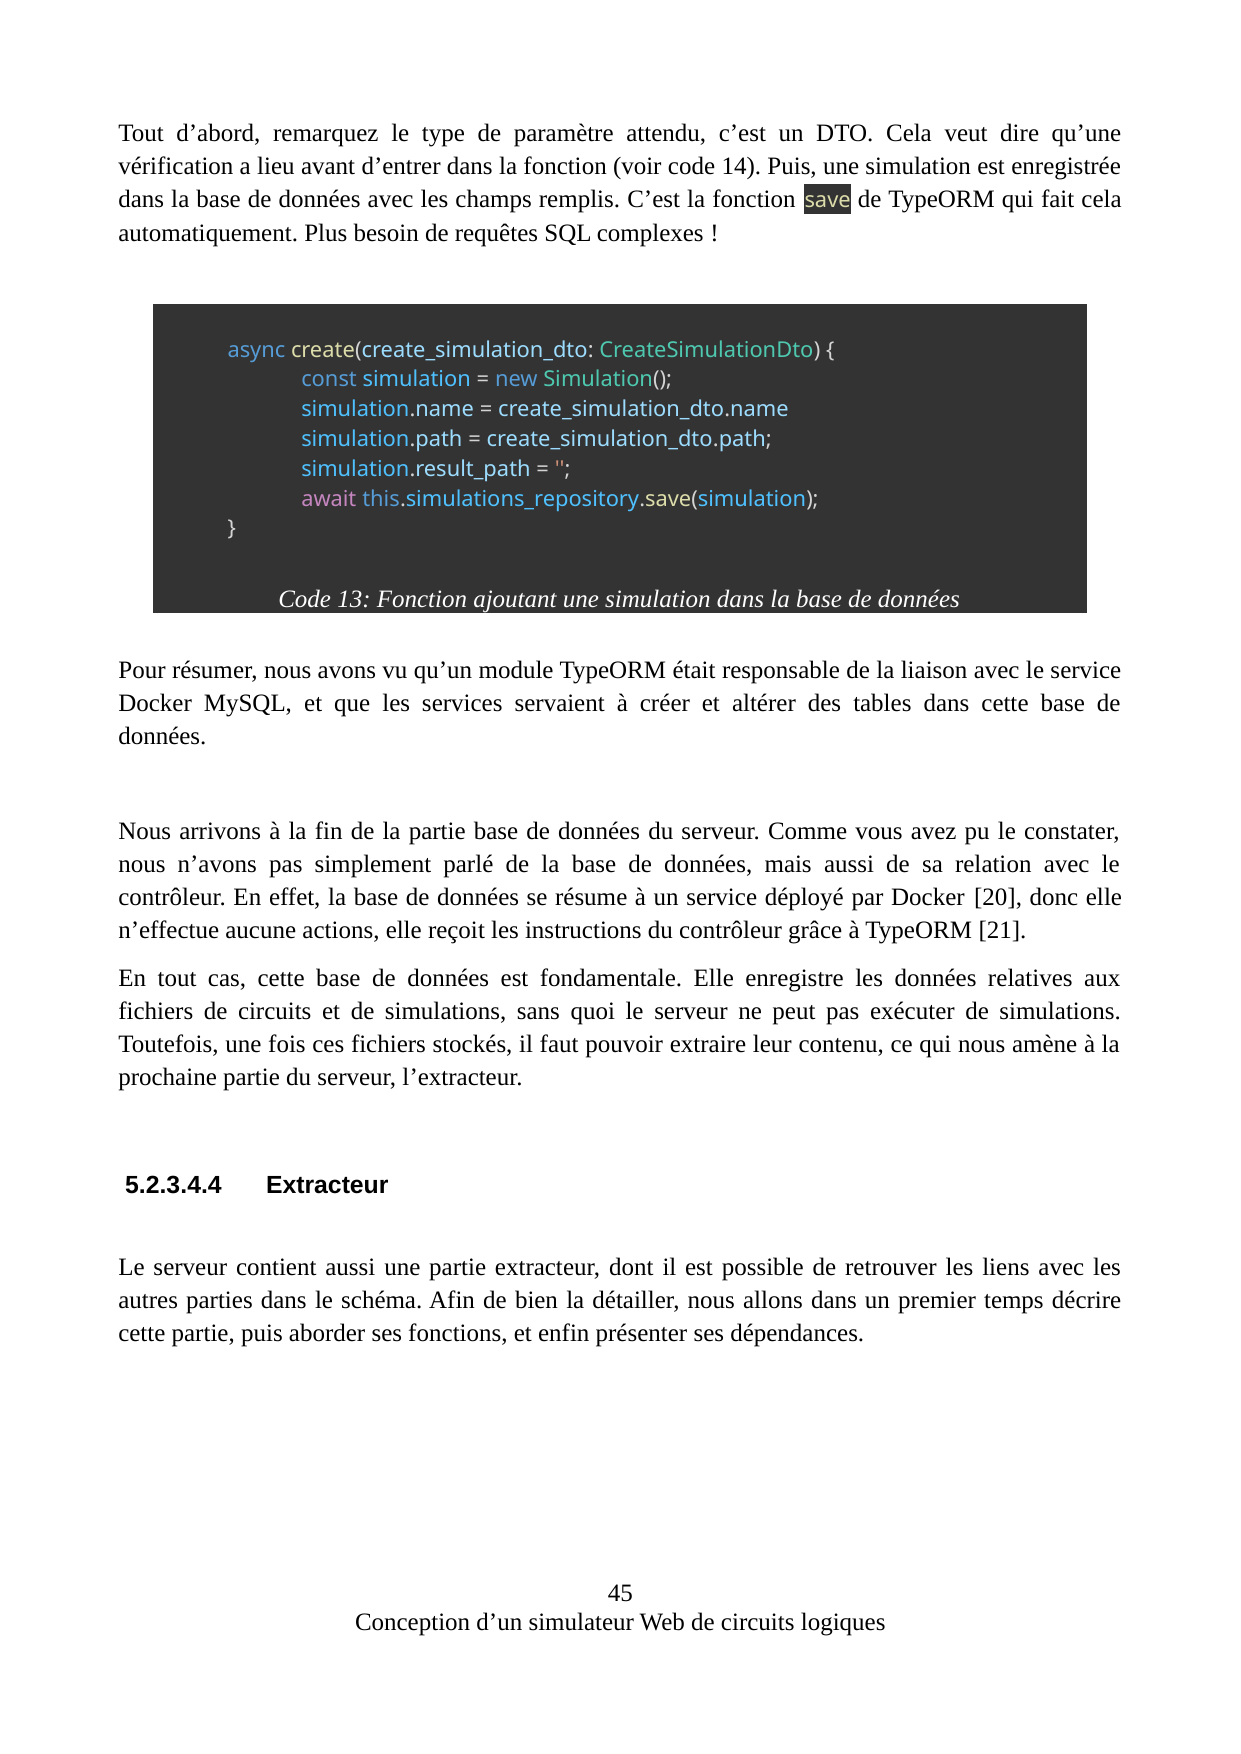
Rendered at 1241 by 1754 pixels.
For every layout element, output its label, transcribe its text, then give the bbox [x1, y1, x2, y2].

text simulation.path = create_simulation_dto.path; [153, 423, 1087, 453]
text } [153, 512, 1087, 542]
text simulation.name = create_simulation_dto.name [153, 393, 1087, 423]
text await this.simulations_repository.save(simulation); [153, 482, 1087, 512]
text Nous arrivons à la fin de la partie base de données du serveur. Comme vous avez pu le constater, nous n’avons pas simplement parlé de la base de données, mais aussi de sa relation avec le contrôleur. En effet, la base de données se résume à un service déployé par Docker [20], donc elle n’effectue aucune actions, elle reçoit les instructions du contrôleur grâce à TypeORM [21]. [118, 816, 1122, 944]
text Le serveur contient aussi une partie extracteur, dont il est possible de retrouver les liens avec les autres parties dans le schéma. Afin de bien la détailler, nous allons dans un premier temps décrire cette partie, puis aborder ses fonctions, et enfin présenter ses dépendances. [118, 1252, 1122, 1347]
text En tout cas, cette base de données est fondamentale. Elle enregistre les données relatives aux fichiers de circuits et de simulations, sans quoi le serveur ne peut pas exécuter de simulations. Toutefois, une fois ces fichiers stockés, il faut pouvoir extraire leur contenu, ce qui nous amène à la prochaine partie du serveur, l’extracteur. [118, 963, 1122, 1091]
text Code 13: Fonction ajoutant une simulation dans la base de données [153, 584, 1087, 613]
text const simulation = new Simulation(); [153, 363, 1087, 393]
text Pour résumer, nous avons vu qu’un module TypeORM était responsable de la liaison avec le service Docker MySQL, et que les services servaient à créer et altérer des tables dans cette base de données. [118, 266, 1122, 750]
text async create(create_simulation_dto: CreateSimulationDto) { [153, 333, 1087, 363]
text Tout d’abord, remarquez le type de paramètre attendu, c’est un DTO. Cela veut dire qu’une vérification a lieu avant d’entrer dans la fonction (voir code 14). Puis, une simulation est enregistrée dans la base de données avec les champs remplis. C’est la fonction save de TypeORM qui fait cela automatiquement. Plus besoin de requêtes SQL complexes ! [118, 118, 1122, 247]
text simulation.result_path = ''; [153, 453, 1087, 482]
subtitle Extracteur [118, 1170, 1122, 1198]
